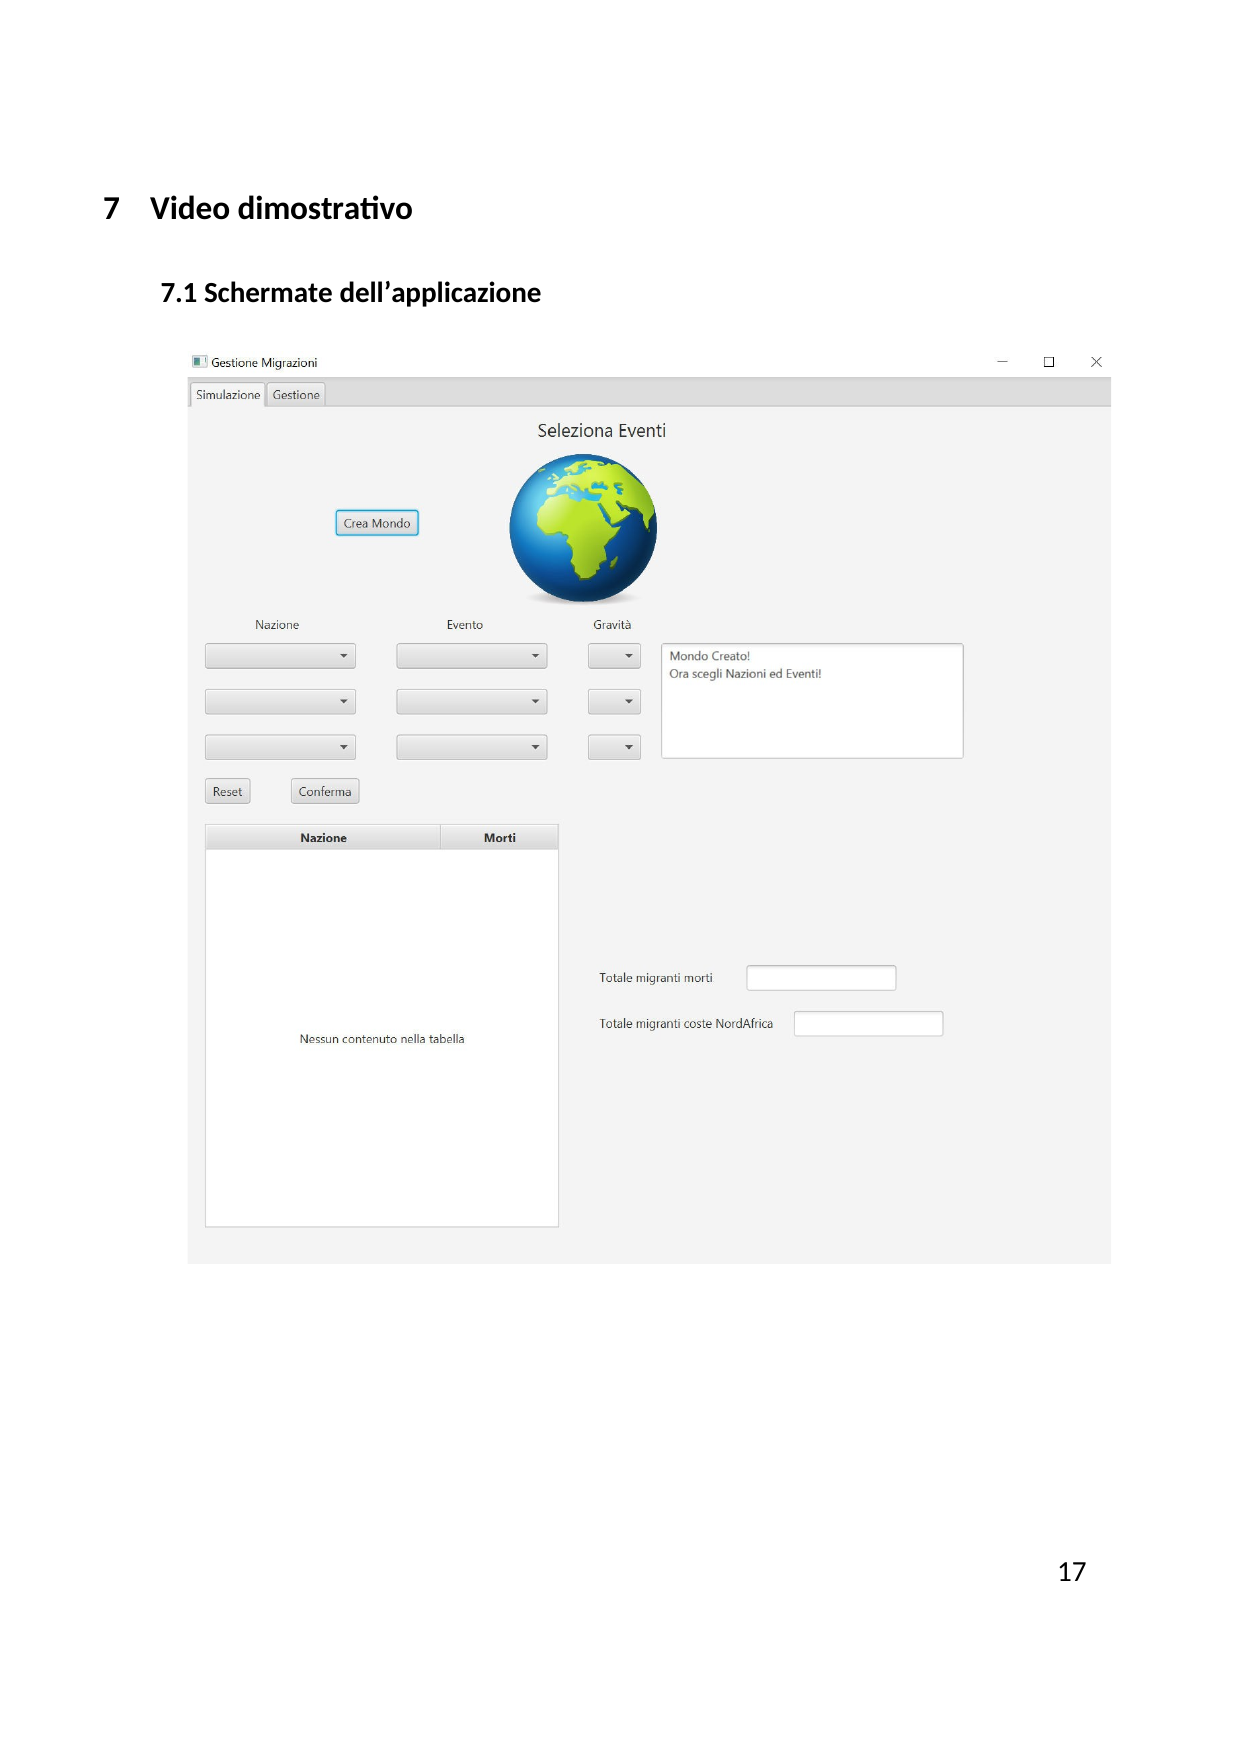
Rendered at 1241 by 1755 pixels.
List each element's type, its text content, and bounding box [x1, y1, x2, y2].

list Video dimostrativo [103, 187, 1138, 228]
list Schermate dell’applicazione [160, 274, 1138, 309]
